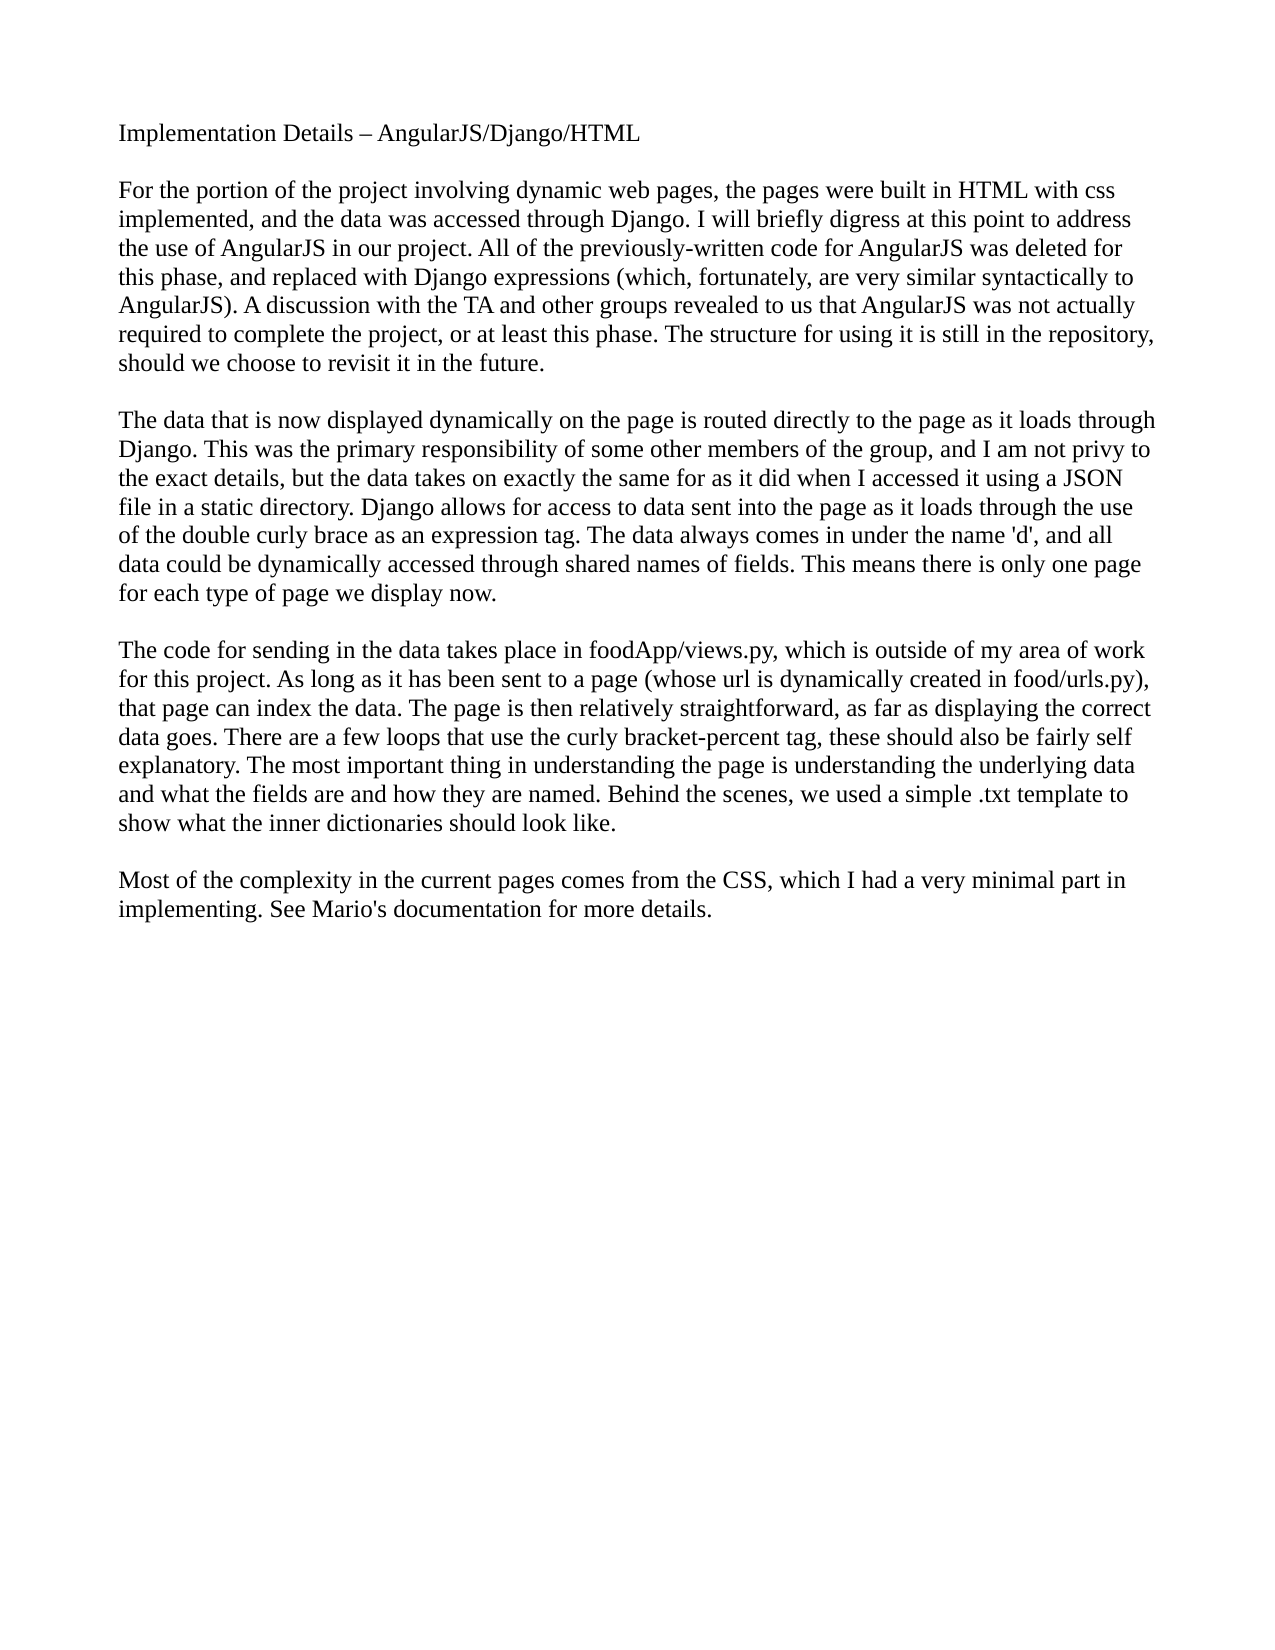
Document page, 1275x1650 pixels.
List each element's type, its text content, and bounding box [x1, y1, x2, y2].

text The code for sending in the data takes place in foodApp/views.py, which is outside of my area of work for this project. As long as it has been sent to a page (whose url is dynamically created in food/urls.py), that page can index the data. The page is then relatively straightforward, as far as displaying the correct data goes. There are a few loops that use the curly bracket-percent tag, these should also be fairly self explanatory. The most important thing in understanding the page is understanding the underlying data and what the fields are and how they are named. Behind the scenes, we used a simple .txt template to show what the inner dictionaries should look like. [118, 636, 1157, 837]
text Most of the complexity in the current pages comes from the CSS, which I had a very minimal part in implementing. See Mario's documentation for more details. [118, 866, 1157, 923]
text Implementation Details – AngularJS/Django/HTML [118, 118, 1157, 147]
text The data that is now displayed dynamically on the page is routed directly to the page as it loads through Django. This was the primary responsibility of some other members of the group, and I am not privy to the exact details, but the data takes on exactly the same for as it did when I accessed it using a JSON file in a static directory. Django allows for access to data sent into the page as it loads through the use of the double curly brace as an expression tag. The data always comes in under the name 'd', and all data could be dynamically accessed through shared names of fields. This means there is only one page for each type of page we display now. [118, 406, 1157, 607]
text For the portion of the project involving dynamic web pages, the pages were built in HTML with css implemented, and the data was accessed through Django. I will briefly digress at this point to address the use of AngularJS in our project. All of the previously-written code for AngularJS was deleted for this phase, and replaced with Django expressions (which, fortunately, are very similar syntactically to AngularJS). A discussion with the TA and other groups revealed to us that AngularJS was not actually required to complete the project, or at least this phase. The structure for using it is still in the repository, should we choose to revisit it in the future. [118, 176, 1157, 377]
